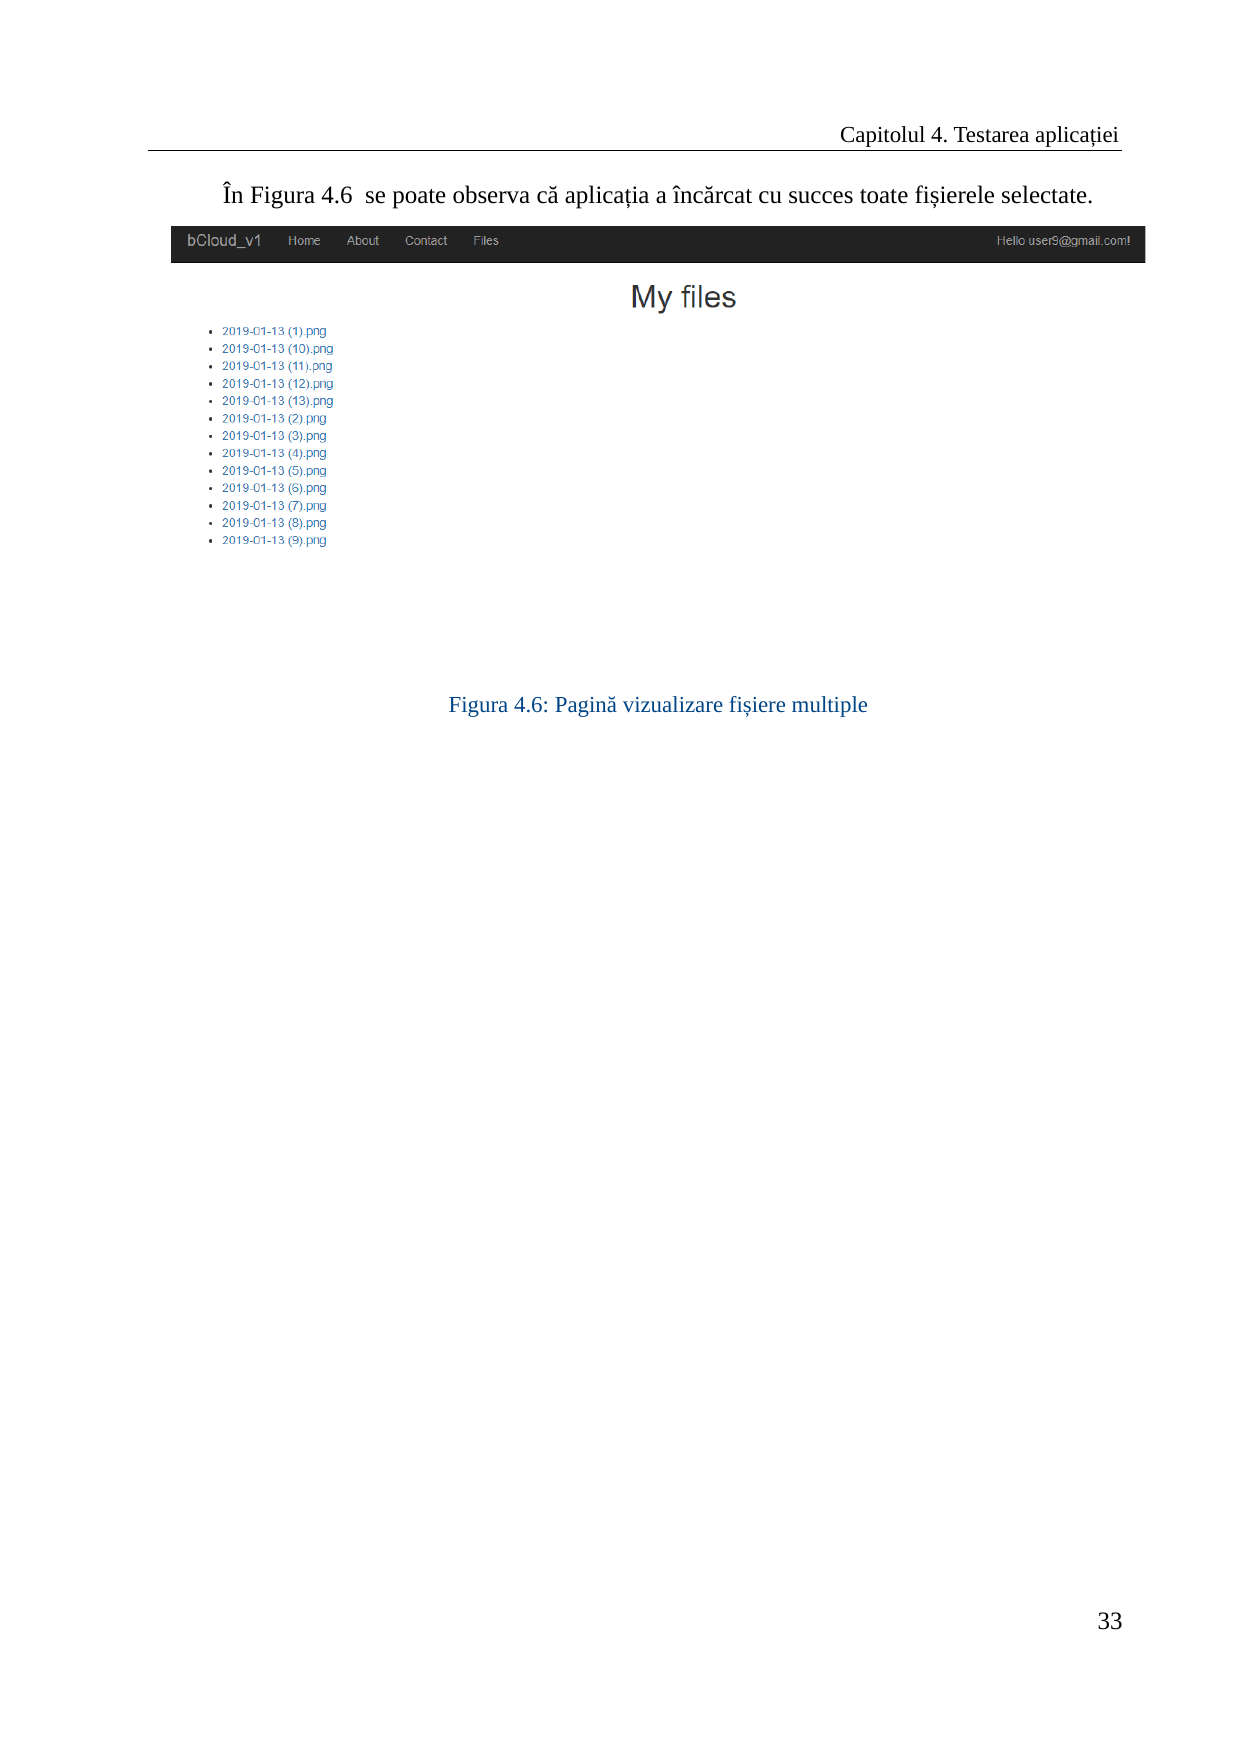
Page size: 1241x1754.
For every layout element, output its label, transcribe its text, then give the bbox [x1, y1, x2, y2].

text În Figura 4.6 se poate observa că aplicația a încărcat cu succes toate fișierele selectate. [148, 180, 1122, 209]
picture [171, 226, 1146, 686]
text Figura 4.6: Pagină vizualizare fișiere multiple [171, 686, 1146, 717]
